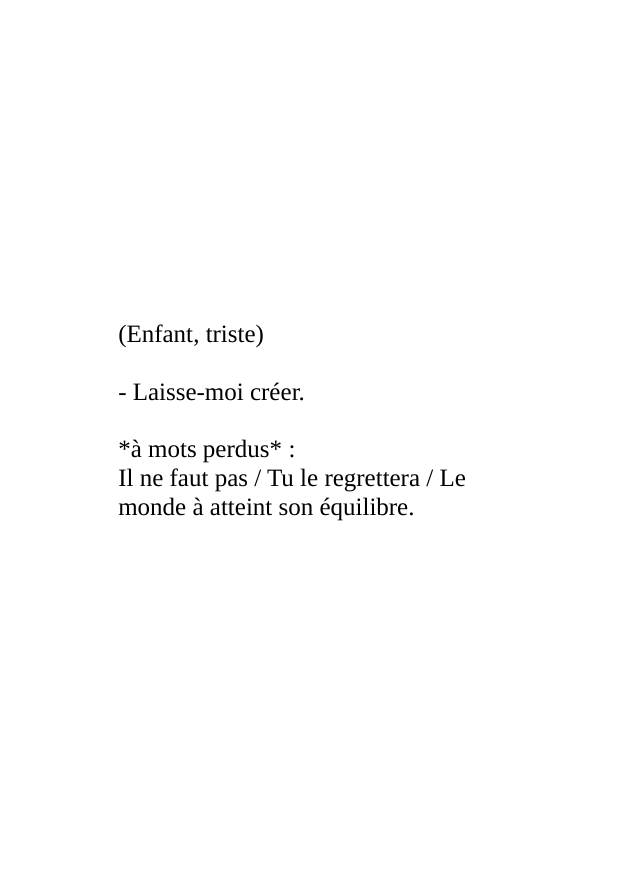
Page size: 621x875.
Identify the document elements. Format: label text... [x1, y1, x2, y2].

text Il ne faut pas / Tu le regrettera / Le monde à atteint son équilibre. [118, 463, 502, 521]
text *à mots perdus* : [118, 434, 502, 463]
text - Laisse-moi créer. [118, 377, 502, 406]
text (Enfant, triste) [118, 319, 502, 348]
